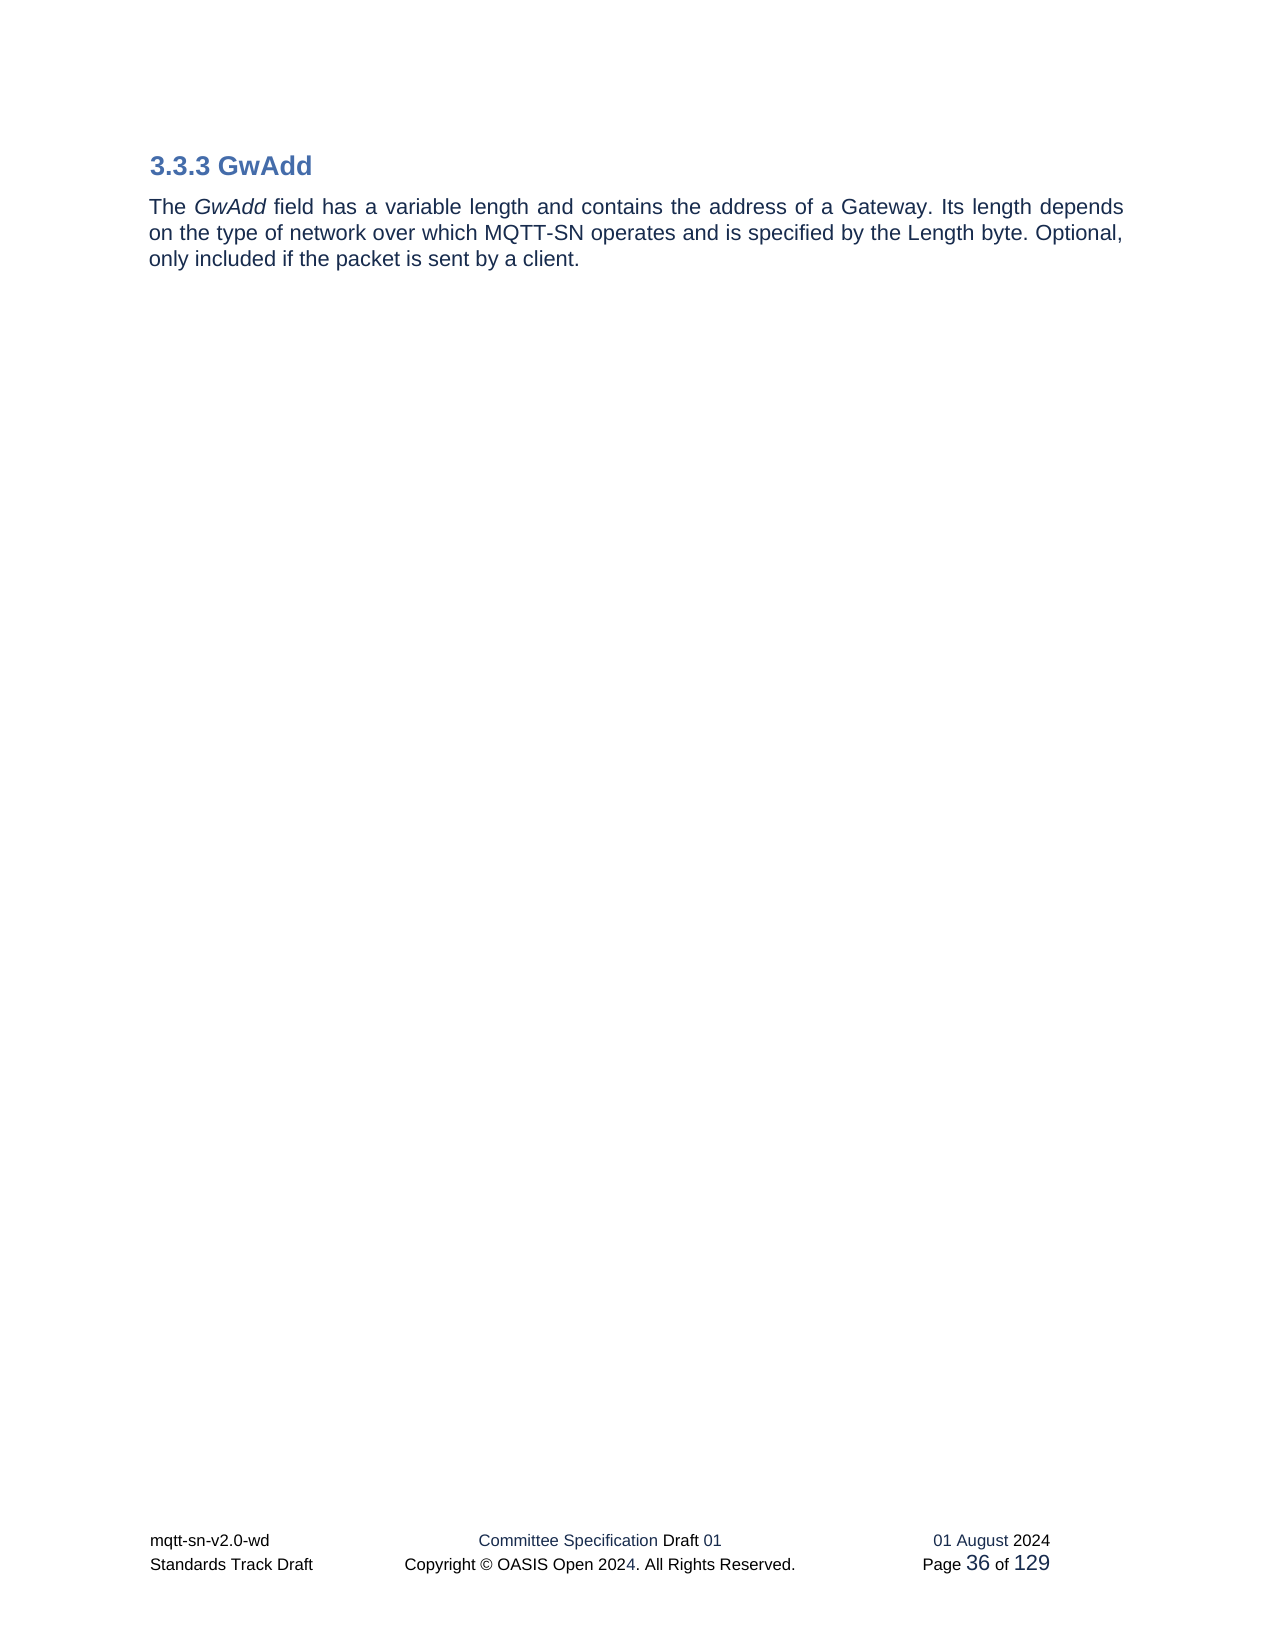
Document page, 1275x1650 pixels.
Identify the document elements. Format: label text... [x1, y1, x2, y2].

subtitle 3.3.3 GwAdd [150, 150, 1124, 181]
text The GwAdd field has a variable length and contains the address of a Gateway. Its length depends on the type of network over which MQTT-SN operates and is specified by the Length byte. Optional, only included if the packet is sent by a client. [148, 194, 1124, 271]
